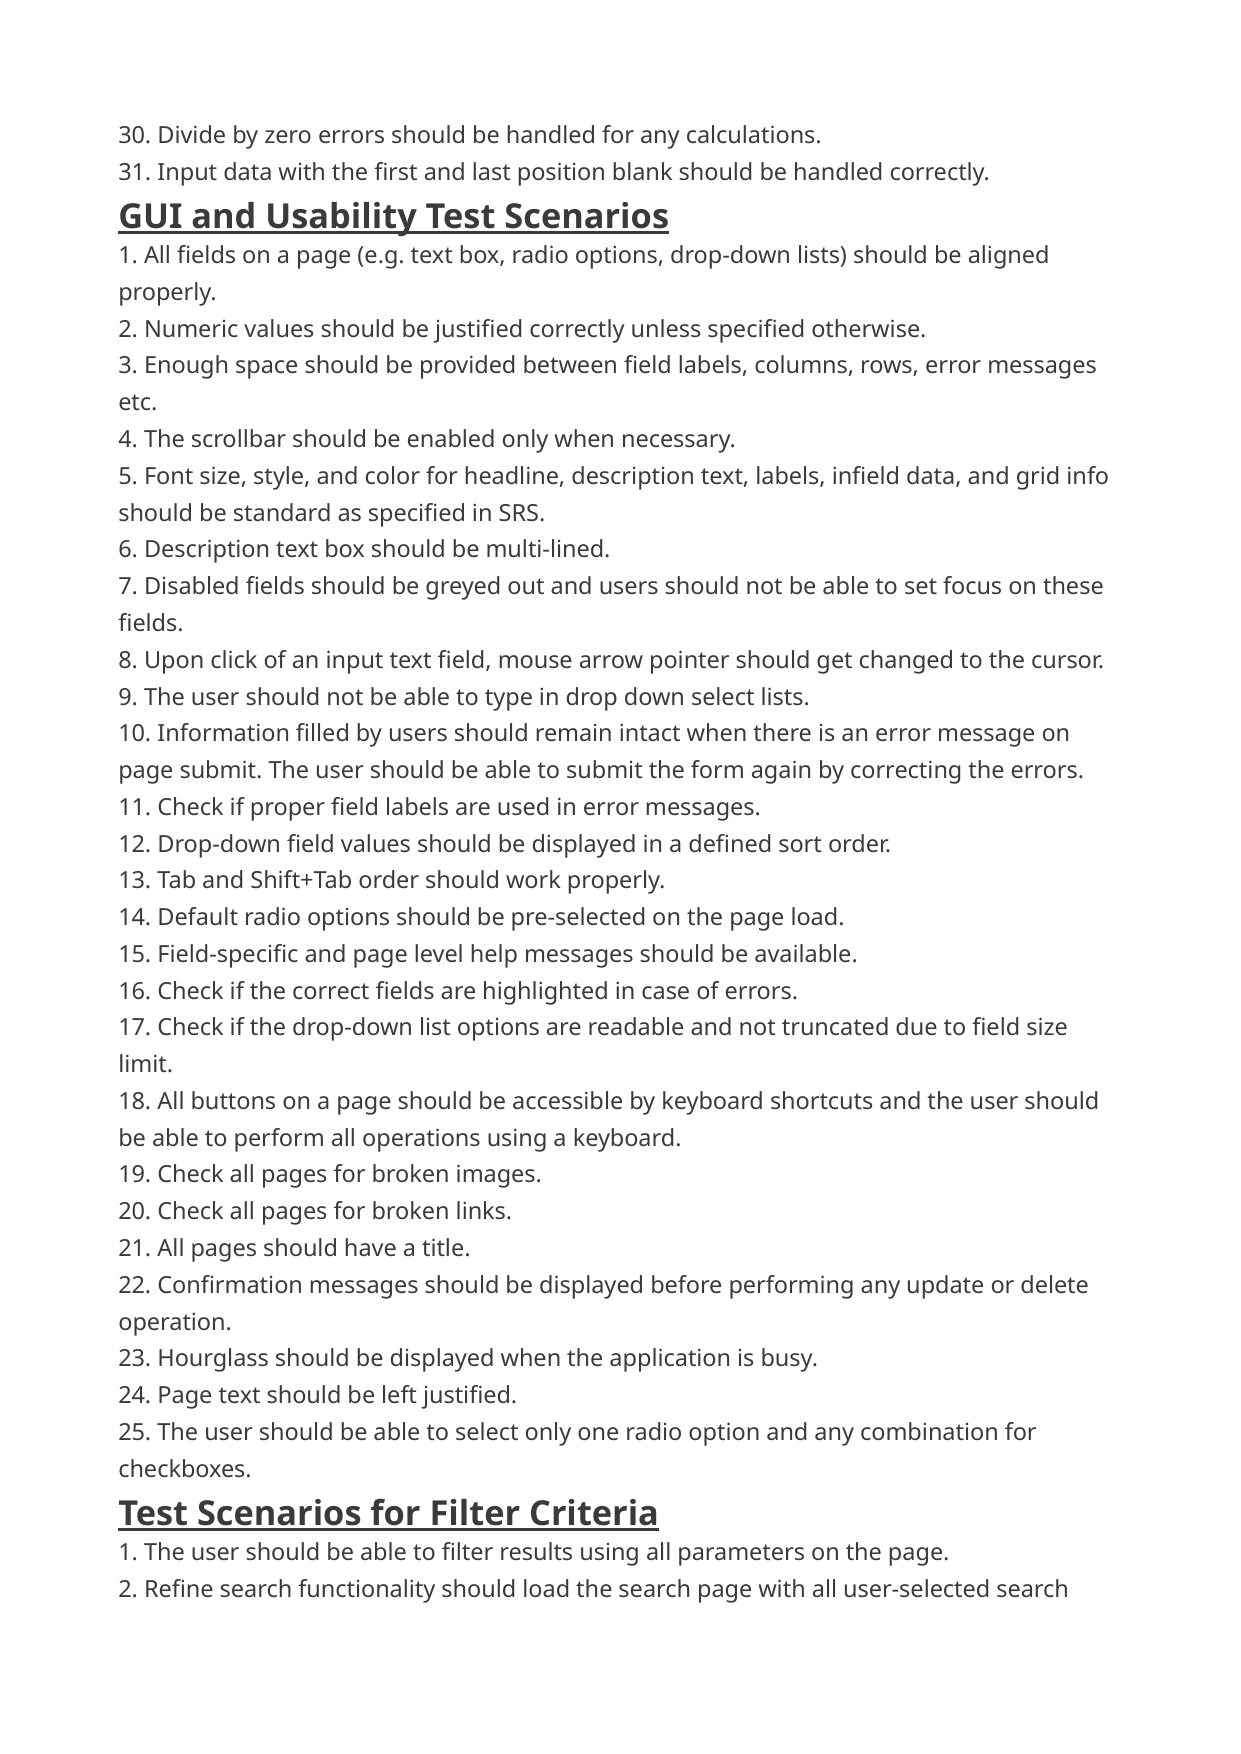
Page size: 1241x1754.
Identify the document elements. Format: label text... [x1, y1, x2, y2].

subtitle Test Scenarios for Filter Criteria [118, 1489, 1122, 1536]
text 30. Divide by zero errors should be handled for any calculations. 31. Input data with the first and last position blank should be handled correctly. [118, 118, 1122, 187]
text 1. All fields on a page (e.g. text box, radio options, drop-down lists) should be aligned properly. 2. Numeric values should be justified correctly unless specified otherwise. 3. Enough space should be provided between field labels, columns, rows, error messages etc. 4. The scrollbar should be enabled only when necessary. 5. Font size, style, and color for headline, description text, labels, infield data, and grid info should be standard as specified in SRS. 6. Description text box should be multi-lined. 7. Disabled fields should be greyed out and users should not be able to set focus on these fields. 8. Upon click of an input text field, mouse arrow pointer should get changed to the cursor. 9. The user should not be able to type in drop down select lists. 10. Information filled by users should remain intact when there is an error message on page submit. The user should be able to submit the form again by correcting the errors. 11. Check if proper field labels are used in error messages. 12. Drop-down field values should be displayed in a defined sort order. 13. Tab and Shift+Tab order should work properly. 14. Default radio options should be pre-selected on the page load. 15. Field-specific and page level help messages should be available. 16. Check if the correct fields are highlighted in case of errors. 17. Check if the drop-down list options are readable and not truncated due to field size limit. 18. All buttons on a page should be accessible by keyboard shortcuts and the user should be able to perform all operations using a keyboard. 19. Check all pages for broken images. 20. Check all pages for broken links. 21. All pages should have a title. 22. Confirmation messages should be displayed before performing any update or delete operation. 23. Hourglass should be displayed when the application is busy. 24. Page text should be left justified. 25. The user should be able to select only one radio option and any combination for checkboxes. [118, 238, 1122, 1484]
subtitle GUI and Usability Test Scenarios [118, 192, 1122, 238]
text 1. The user should be able to filter results using all parameters on the page. 2. Refine search functionality should load the search page with all user-selected search [118, 1536, 1122, 1604]
